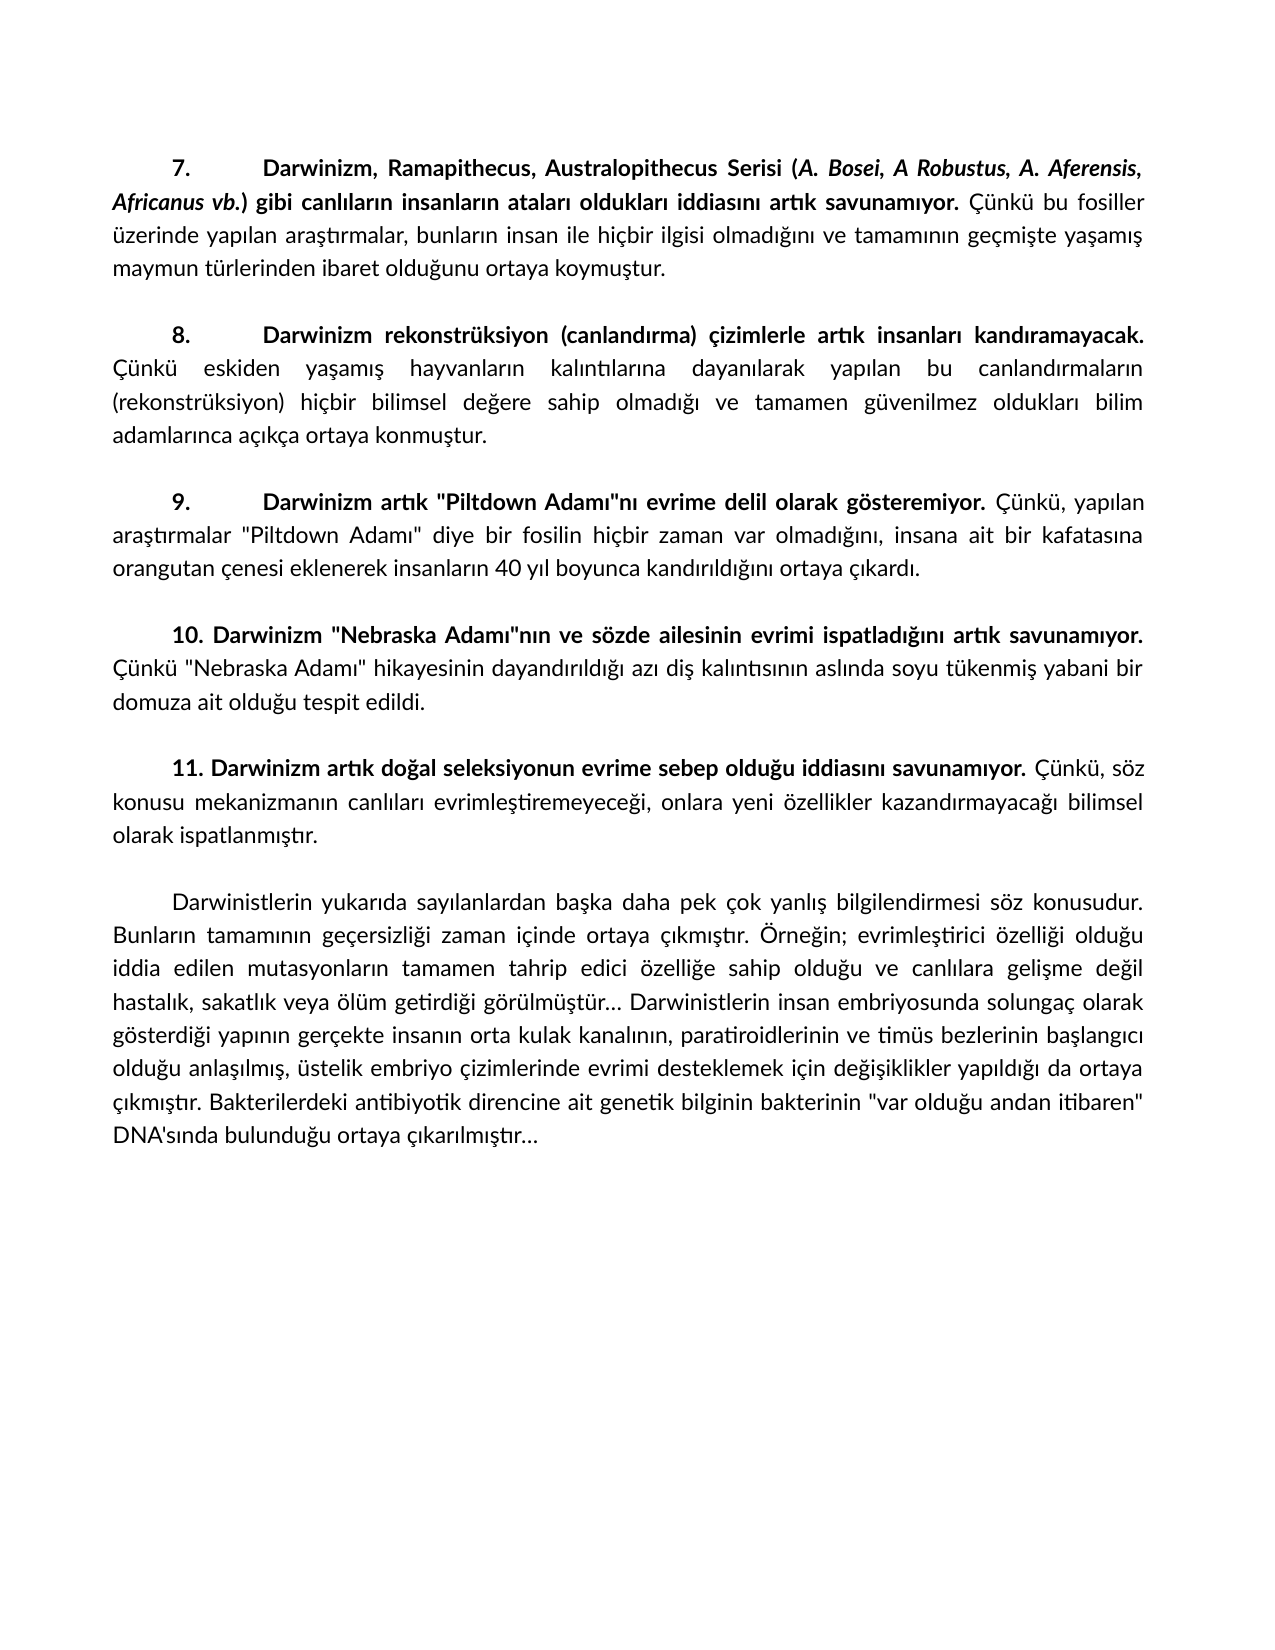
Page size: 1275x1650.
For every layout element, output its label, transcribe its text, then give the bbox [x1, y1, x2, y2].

text 9. Darwinizm artık "Piltdown Adamı"nı evrime delil olarak gösteremiyor. Çünkü, yapılan araştırmalar "Piltdown Adamı" diye bir fosilin hiçbir zaman var olmadığını, insana ait bir kafatasına orangutan çenesi eklenerek insanların 40 yıl boyunca kandırıldığını ortaya çıkardı. [112, 483, 1145, 583]
text 11. Darwinizm artık doğal seleksiyonun evrime sebep olduğu iddiasını savunamıyor. Çünkü, söz konusu mekanizmanın canlıları evrimleştiremeyeceği, onlara yeni özellikler kazandırmayacağı bilimsel olarak ispatlanmıştır. [112, 750, 1145, 850]
text 8. Darwinizm rekonstrüksiyon (canlandırma) çizimlerle artık insanları kandıramayacak. Çünkü eskiden yaşamış hayvanların kalıntılarına dayanılarak yapılan bu canlandırmaların (rekonstrüksiyon) hiçbir bilimsel değere sahip olmadığı ve tamamen güvenilmez oldukları bilim adamlarınca açıkça ortaya konmuştur. [112, 317, 1145, 450]
text 10. Darwinizm "Nebraska Adamı"nın ve sözde ailesinin evrimi ispatladığını artık savunamıyor. Çünkü "Nebraska Adamı" hikayesinin dayandırıldığı azı diş kalıntısının aslında soyu tükenmiş yabani bir domuza ait olduğu tespit edildi. [112, 617, 1145, 717]
text 7. Darwinizm, Ramapithecus, Australopithecus Serisi (A. Bosei, A Robustus, A. Aferensis, Africanus vb.) gibi canlıların insanların ataları oldukları iddiasını artık savunamıyor. Çünkü bu fosiller üzerinde yapılan araştırmalar, bunların insan ile hiçbir ilgisi olmadığını ve tamamının geçmişte yaşamış maymun türlerinden ibaret olduğunu ortaya koymuştur. [112, 150, 1145, 283]
text Darwinistlerin yukarıda sayılanlardan başka daha pek çok yanlış bilgilendirmesi söz konusudur. Bunların tamamının geçersizliği zaman içinde ortaya çıkmıştır. Örneğin; evrimleştirici özelliği olduğu iddia edilen mutasyonların tamamen tahrip edici özelliğe sahip olduğu ve canlılara gelişme değil hastalık, sakatlık veya ölüm getirdiği görülmüştür… Darwinistlerin insan embriyosunda solungaç olarak gösterdiği yapının gerçekte insanın orta kulak kanalının, paratiroidlerinin ve timüs bezlerinin başlangıcı olduğu anlaşılmış, üstelik embriyo çizimlerinde evrimi desteklemek için değişiklikler yapıldığı da ortaya çıkmıştır. Bakterilerdeki antibiyotik direncine ait genetik bilginin bakterinin "var olduğu andan itibaren" DNA'sında bulunduğu ortaya çıkarılmıştır… [112, 883, 1145, 1150]
